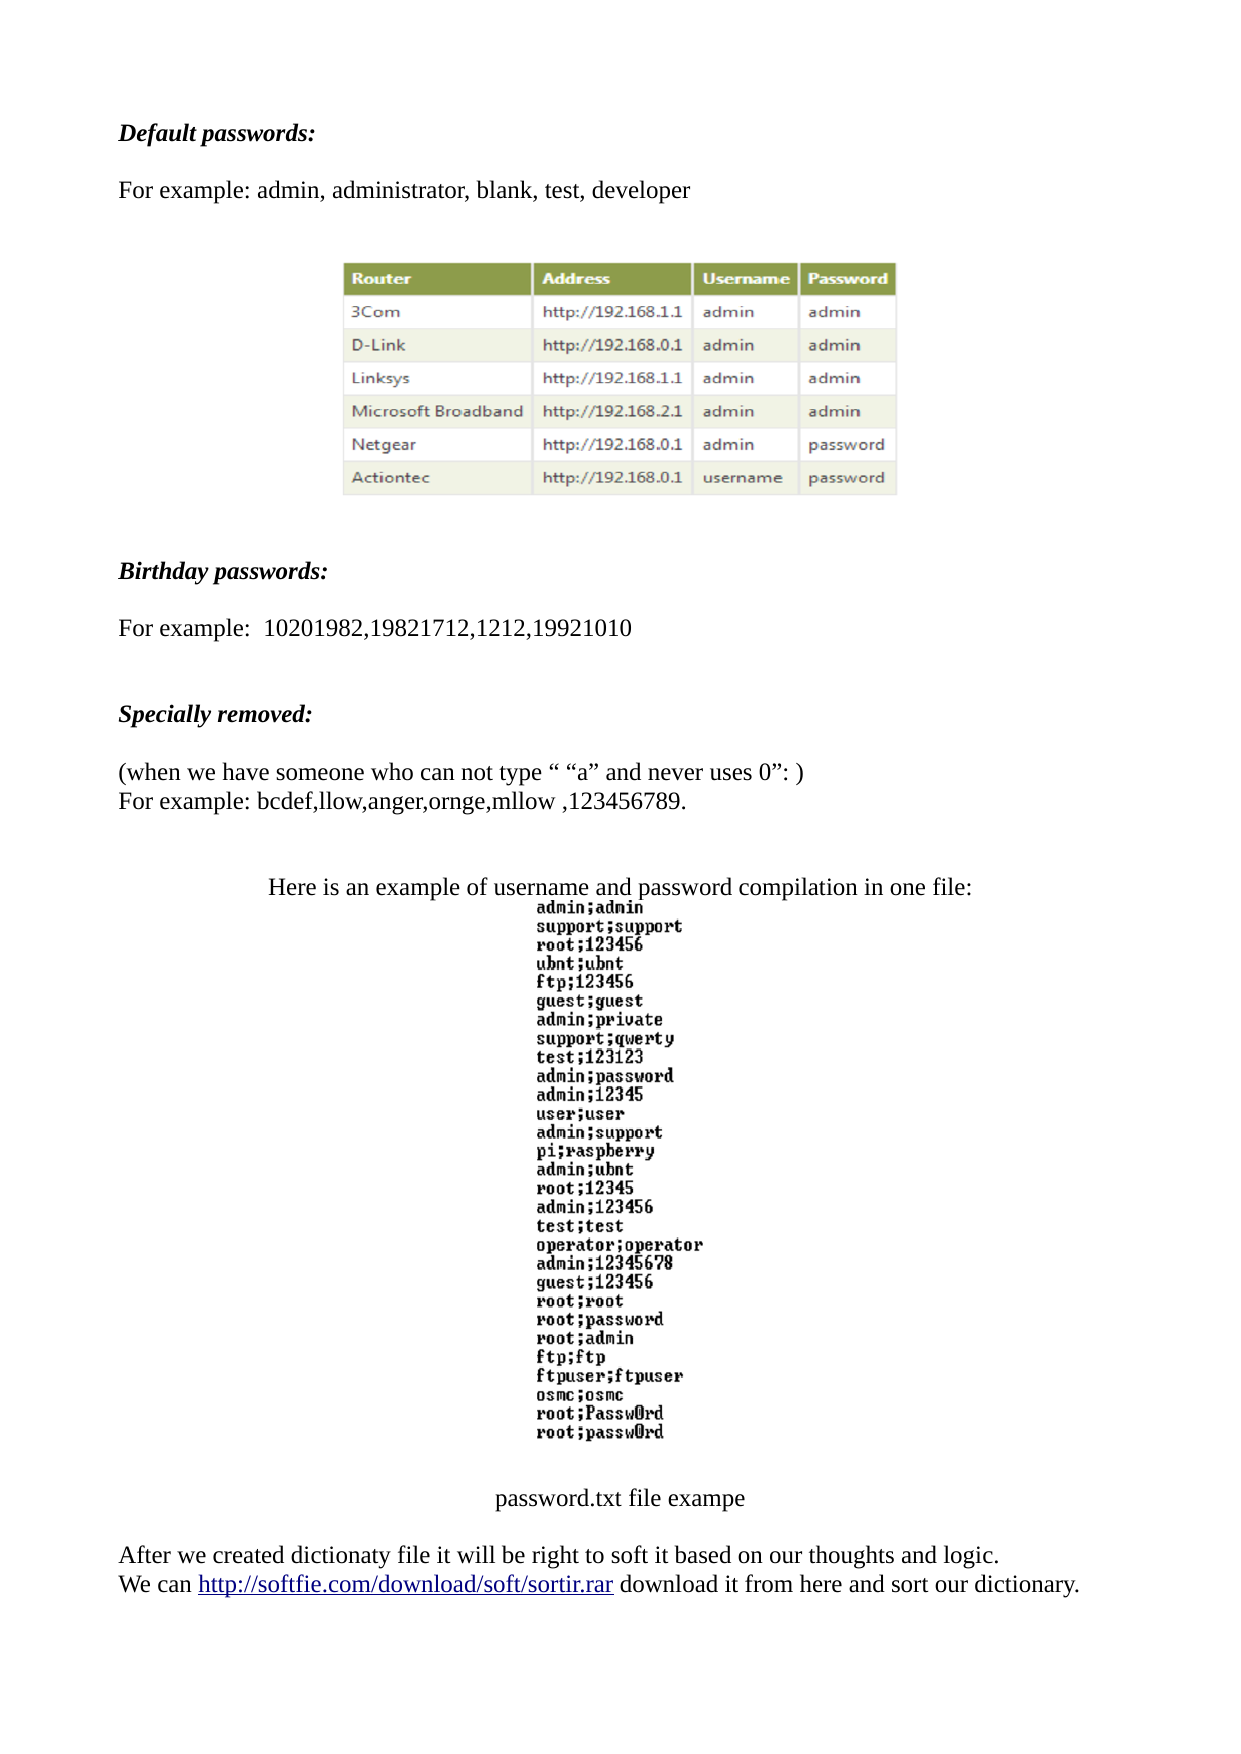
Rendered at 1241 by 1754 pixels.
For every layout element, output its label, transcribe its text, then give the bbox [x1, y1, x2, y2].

text For example: bcdef,llow,anger,ornge,mllow ,123456789. [118, 786, 1122, 814]
text Default passwords: [118, 118, 1122, 147]
text Specially removed: [118, 699, 1122, 728]
text Here is an example of username and password compilation in one file: [118, 872, 1122, 901]
text For example: admin, administrator, blank, test, developer [118, 176, 1122, 204]
text After we created dictionaty file it will be right to soft it based on our thoughts and logic. [118, 1540, 1122, 1569]
text Birthday passwords: [118, 556, 1122, 584]
text For example: 10201982,19821712,1212,19921010 [118, 613, 1122, 642]
text (when we have someone who can not type “ “a” and never uses 0”: ) [118, 757, 1122, 786]
text We can http://softfie.com/download/soft/sortir.rar download it from here and sort our dictionary. [118, 1569, 1122, 1598]
text password.txt file exampe [118, 1483, 1122, 1511]
